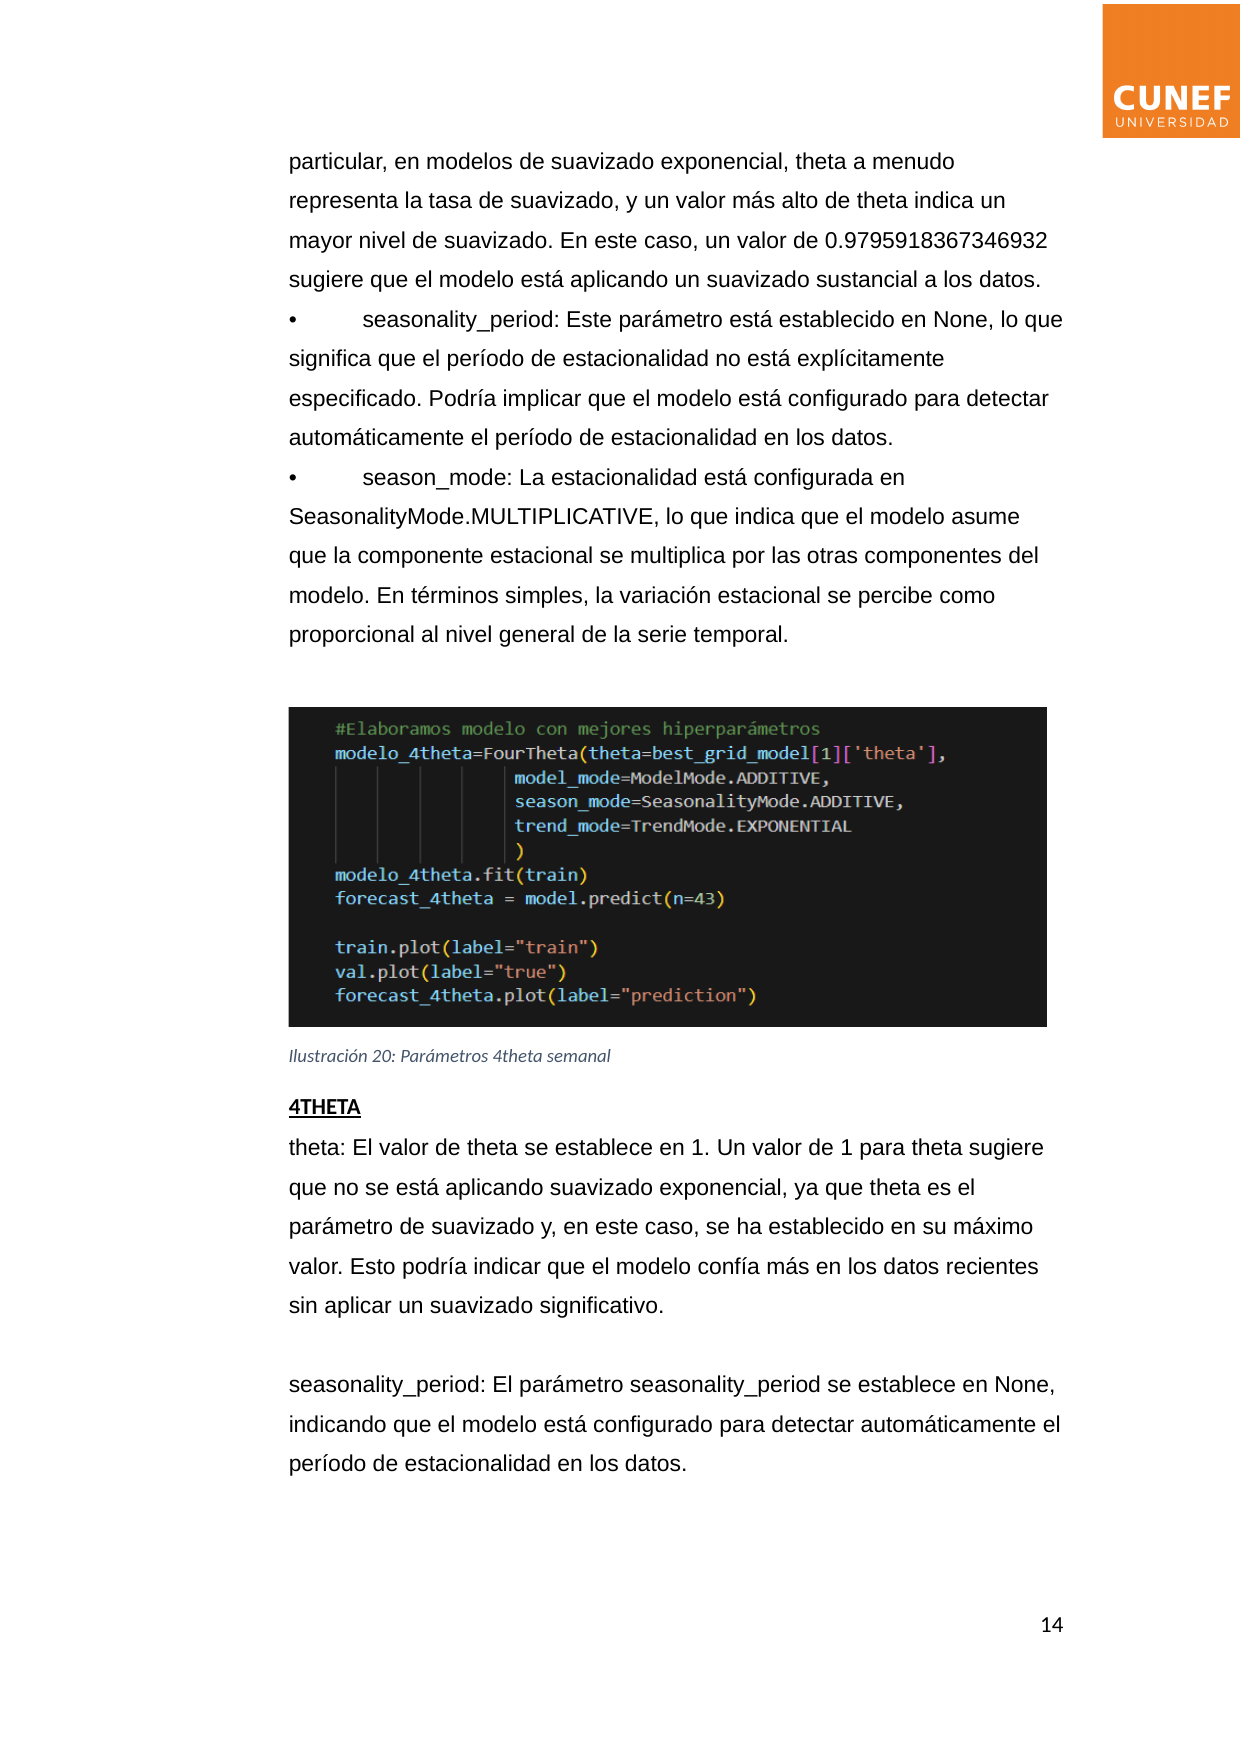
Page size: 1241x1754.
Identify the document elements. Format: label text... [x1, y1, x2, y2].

list • season_mode: La estacionalidad está configurada en SeasonalityMode.MULTIPLICATIVE, lo que indica que el modelo asume que la componente estacional se multiplica por las otras componentes del modelo. En términos simples, la variación estacional se percibe como proporcional al nivel general de la serie temporal. [288, 463, 1063, 648]
list particular, en modelos de suavizado exponencial, theta a menudo representa la tasa de suavizado, y un valor más alto de theta indica un mayor nivel de suavizado. En este caso, un valor de 0.9795918367346932 sugiere que el modelo está aplicando un suavizado sustancial a los datos. [288, 148, 1063, 292]
list • seasonality_period: Este parámetro está establecido en None, lo que significa que el período de estacionalidad no está explícitamente especificado. Podría implicar que el modelo está configurado para detectar automáticamente el período de estacionalidad en los datos. [288, 306, 1063, 450]
text Ilustración 20: Parámetros 4theta semanal [288, 1044, 1063, 1067]
list theta: El valor de theta se establece en 1. Un valor de 1 para theta sugiere que no se está aplicando suavizado exponencial, ya que theta es el parámetro de suavizado y, en este caso, se ha establecido en su máximo valor. Esto podría indicar que el modelo confía más en los datos recientes sin aplicar un suavizado significativo. [288, 1134, 1063, 1318]
list 4THETA [288, 1092, 1063, 1120]
list seasonality_period: El parámetro seasonality_period se establece en None, indicando que el modelo está configurado para detectar automáticamente el período de estacionalidad en los datos. [288, 1371, 1063, 1476]
